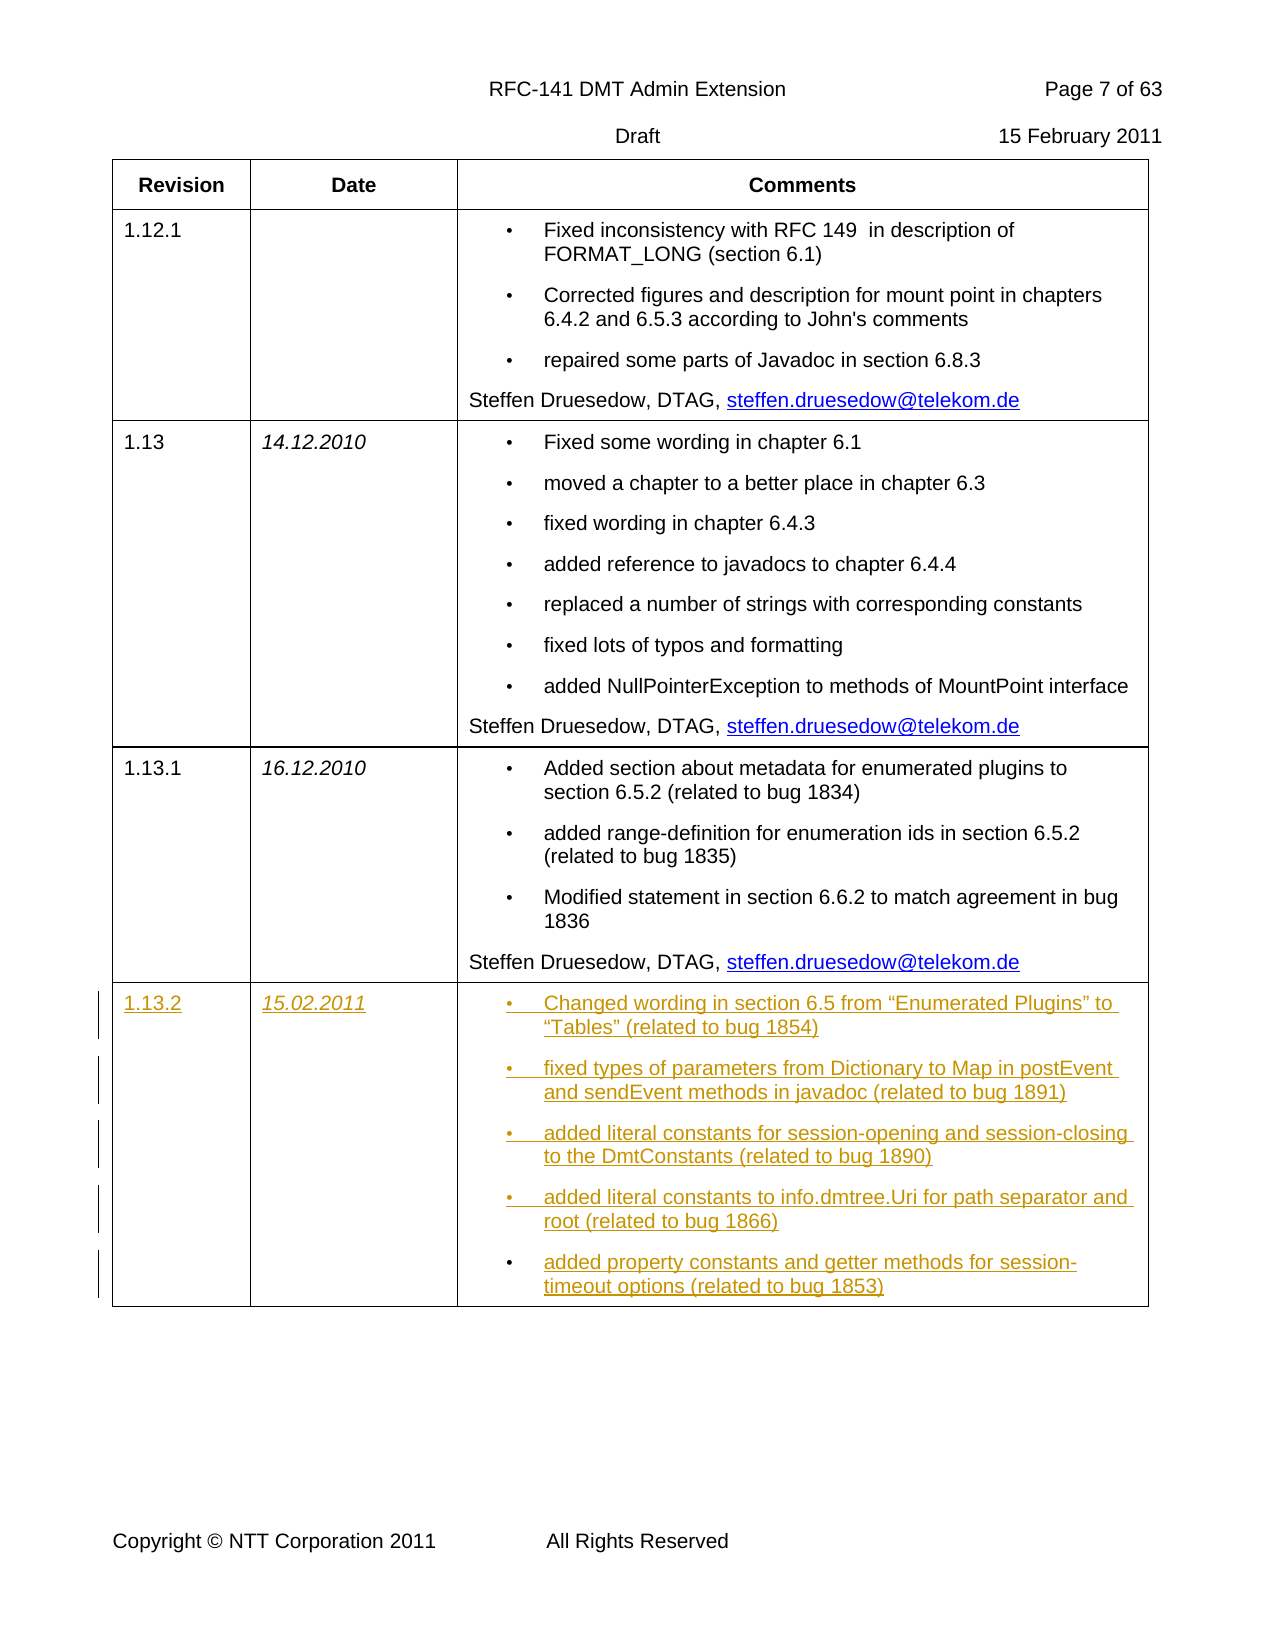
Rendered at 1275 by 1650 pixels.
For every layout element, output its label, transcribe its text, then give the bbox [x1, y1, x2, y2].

table_header Revision [113, 160, 250, 209]
table_cell Fixed some wording in chapter 6.1 moved a chapter to a better place in chapter 6.3 fixed wording in chapter 6.4.3 added reference to javadocs to chapter 6.4.4 replaced a number of strings with corresponding constants fixed lots of typos and formatting added NullPointerException to methods of MountPoint interface Steffen Druesedow, DTAG, steffen.druesedow@telekom.de [458, 421, 1148, 746]
table_header Comments [458, 160, 1148, 209]
table_cell 15.02.2011 [251, 983, 457, 1306]
table_cell Fixed inconsistency with RFC 149 in description of FORMAT_LONG (section 6.1) Corrected figures and description for mount point in chapters 6.4.2 and 6.5.3 according to John's comments repaired some parts of Javadoc in section 6.8.3 Steffen Druesedow, DTAG, steffen.druesedow@telekom.de [458, 210, 1148, 420]
table_cell 1.13.2 [113, 983, 250, 1306]
table_cell 1.13 [113, 421, 250, 746]
table_cell 1.12.1 [113, 210, 250, 420]
table_header Date [251, 160, 457, 209]
table_cell [251, 210, 457, 420]
table_cell Changed wording in section 6.5 from “Enumerated Plugins” to “Tables” (related to bug 1854) fixed types of parameters from Dictionary to Map in postEvent and sendEvent methods in javadoc (related to bug 1891) added literal constants for session-opening and session-closing to the DmtConstants (related to bug 1890) added literal constants to info.dmtree.Uri for path separator and root (related to bug 1866) added property constants and getter methods for session-timeout options (related to bug 1853) [458, 983, 1148, 1306]
table_cell Added section about metadata for enumerated plugins to section 6.5.2 (related to bug 1834) added range-definition for enumeration ids in section 6.5.2 (related to bug 1835) Modified statement in section 6.6.2 to match agreement in bug 1836 Steffen Druesedow, DTAG, steffen.druesedow@telekom.de [458, 748, 1148, 982]
table_cell 16.12.2010 [251, 748, 457, 982]
table_cell 14.12.2010 [251, 421, 457, 746]
table_cell 1.13.1 [113, 748, 250, 982]
